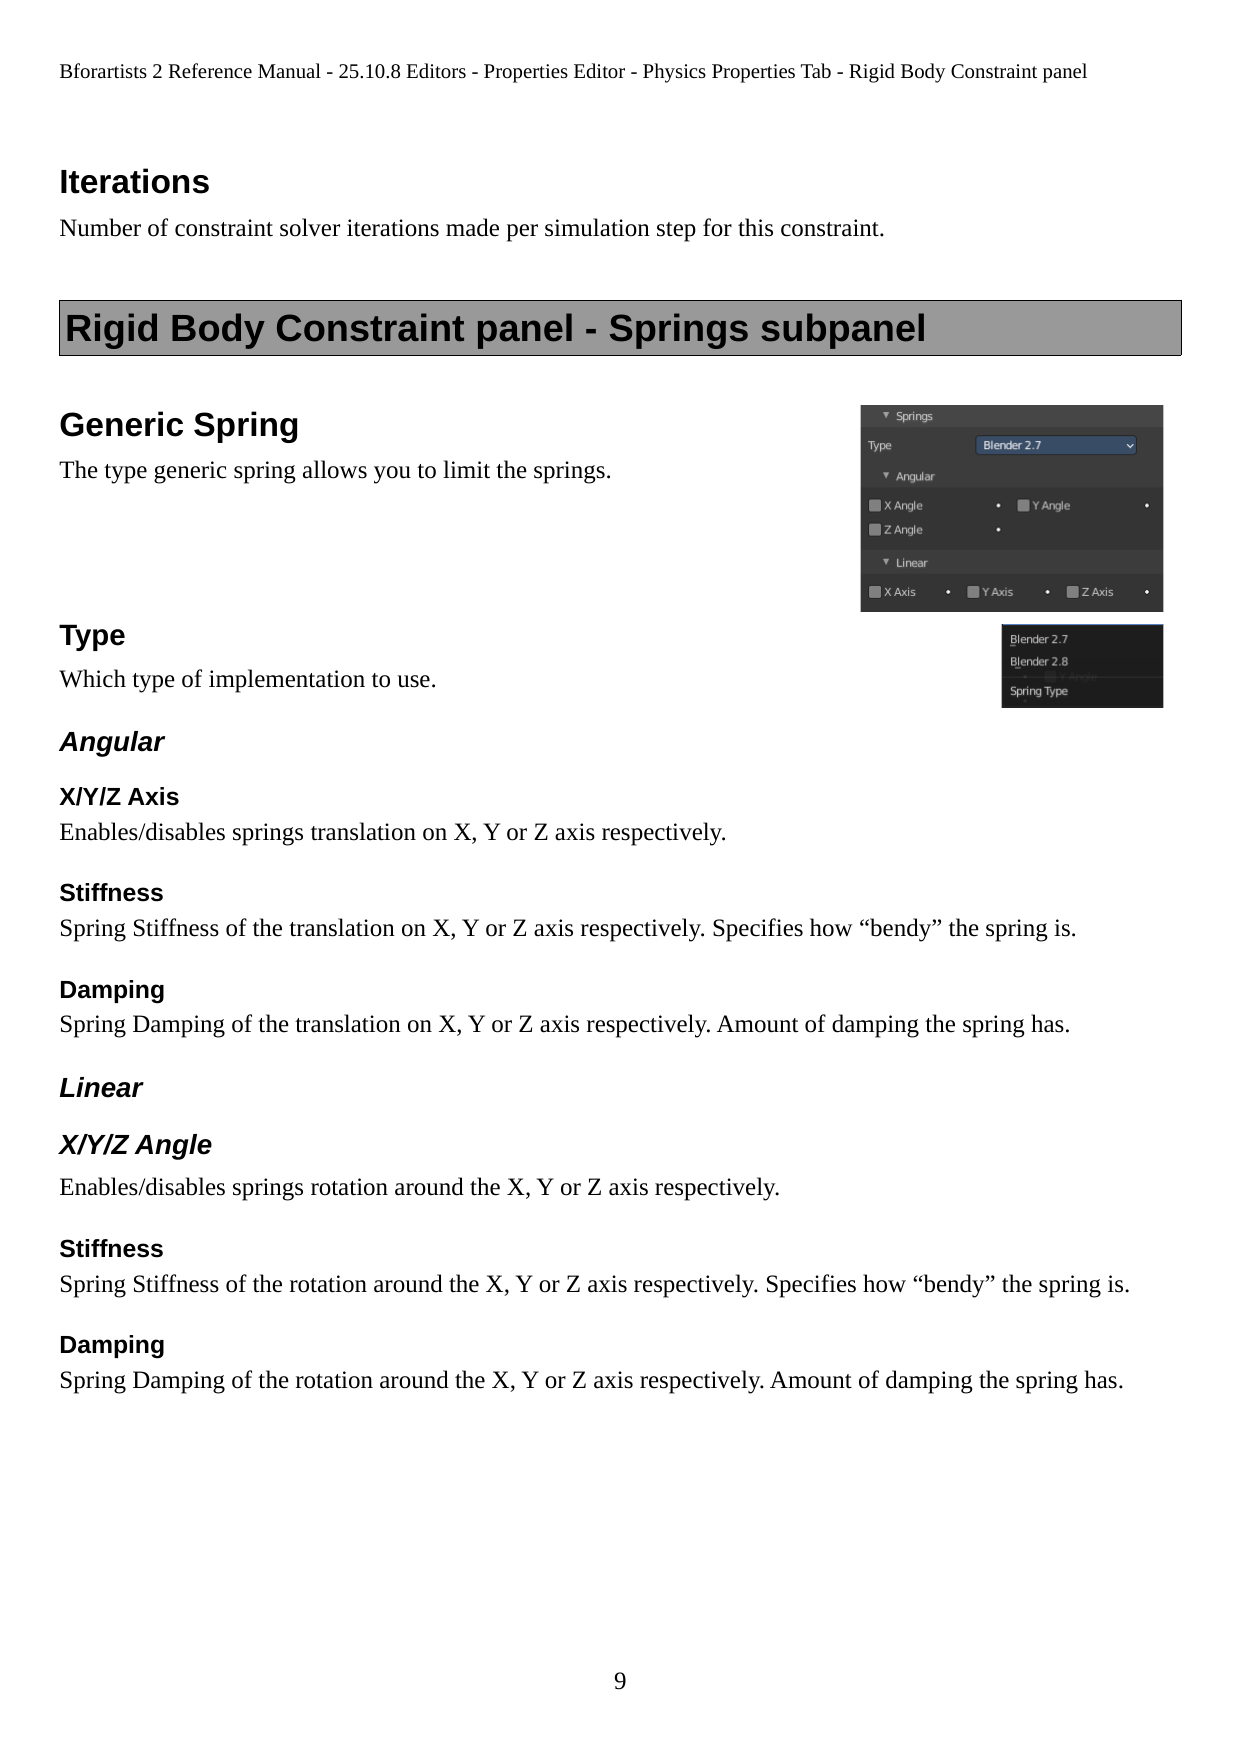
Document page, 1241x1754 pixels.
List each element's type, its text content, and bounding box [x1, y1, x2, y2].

text Enables/disables springs translation on X, Y or Z axis respectively. [59, 817, 1181, 846]
subtitle Generic Spring [59, 404, 1181, 443]
subtitle Stiffness [59, 878, 1181, 907]
text Which type of implementation to use. [59, 664, 1001, 692]
picture [860, 405, 1164, 612]
subtitle Iterations [59, 162, 1181, 201]
text Number of constraint solver iterations made per simulation step for this constraint. [59, 213, 1181, 242]
subtitle Stiffness [59, 1234, 1181, 1262]
subtitle X/Y/Z Angle [59, 1128, 1181, 1160]
picture [1001, 624, 1164, 708]
text The type generic spring allows you to limit the springs. [59, 456, 860, 484]
subtitle Linear [59, 1071, 1181, 1103]
subtitle Type [59, 617, 1181, 651]
table_header Rigid Body Constraint panel - Springs subpanel [60, 301, 1181, 355]
text Spring Damping of the translation on X, Y or Z axis respectively. Amount of damping the spring has. [59, 1009, 1181, 1038]
subtitle Angular [59, 725, 1181, 757]
subtitle Damping [59, 1330, 1181, 1359]
text Spring Stiffness of the translation on X, Y or Z axis respectively. Specifies how “bendy” the spring is. [59, 913, 1181, 942]
subtitle Damping [59, 975, 1181, 1003]
text Spring Damping of the rotation around the X, Y or Z axis respectively. Amount of damping the spring has. [59, 1365, 1181, 1394]
subtitle X/Y/Z Axis [59, 782, 1181, 811]
text Enables/disables springs rotation around the X, Y or Z axis respectively. [59, 1172, 1181, 1201]
text Spring Stiffness of the rotation around the X, Y or Z axis respectively. Specifies how “bendy” the spring is. [59, 1269, 1181, 1297]
